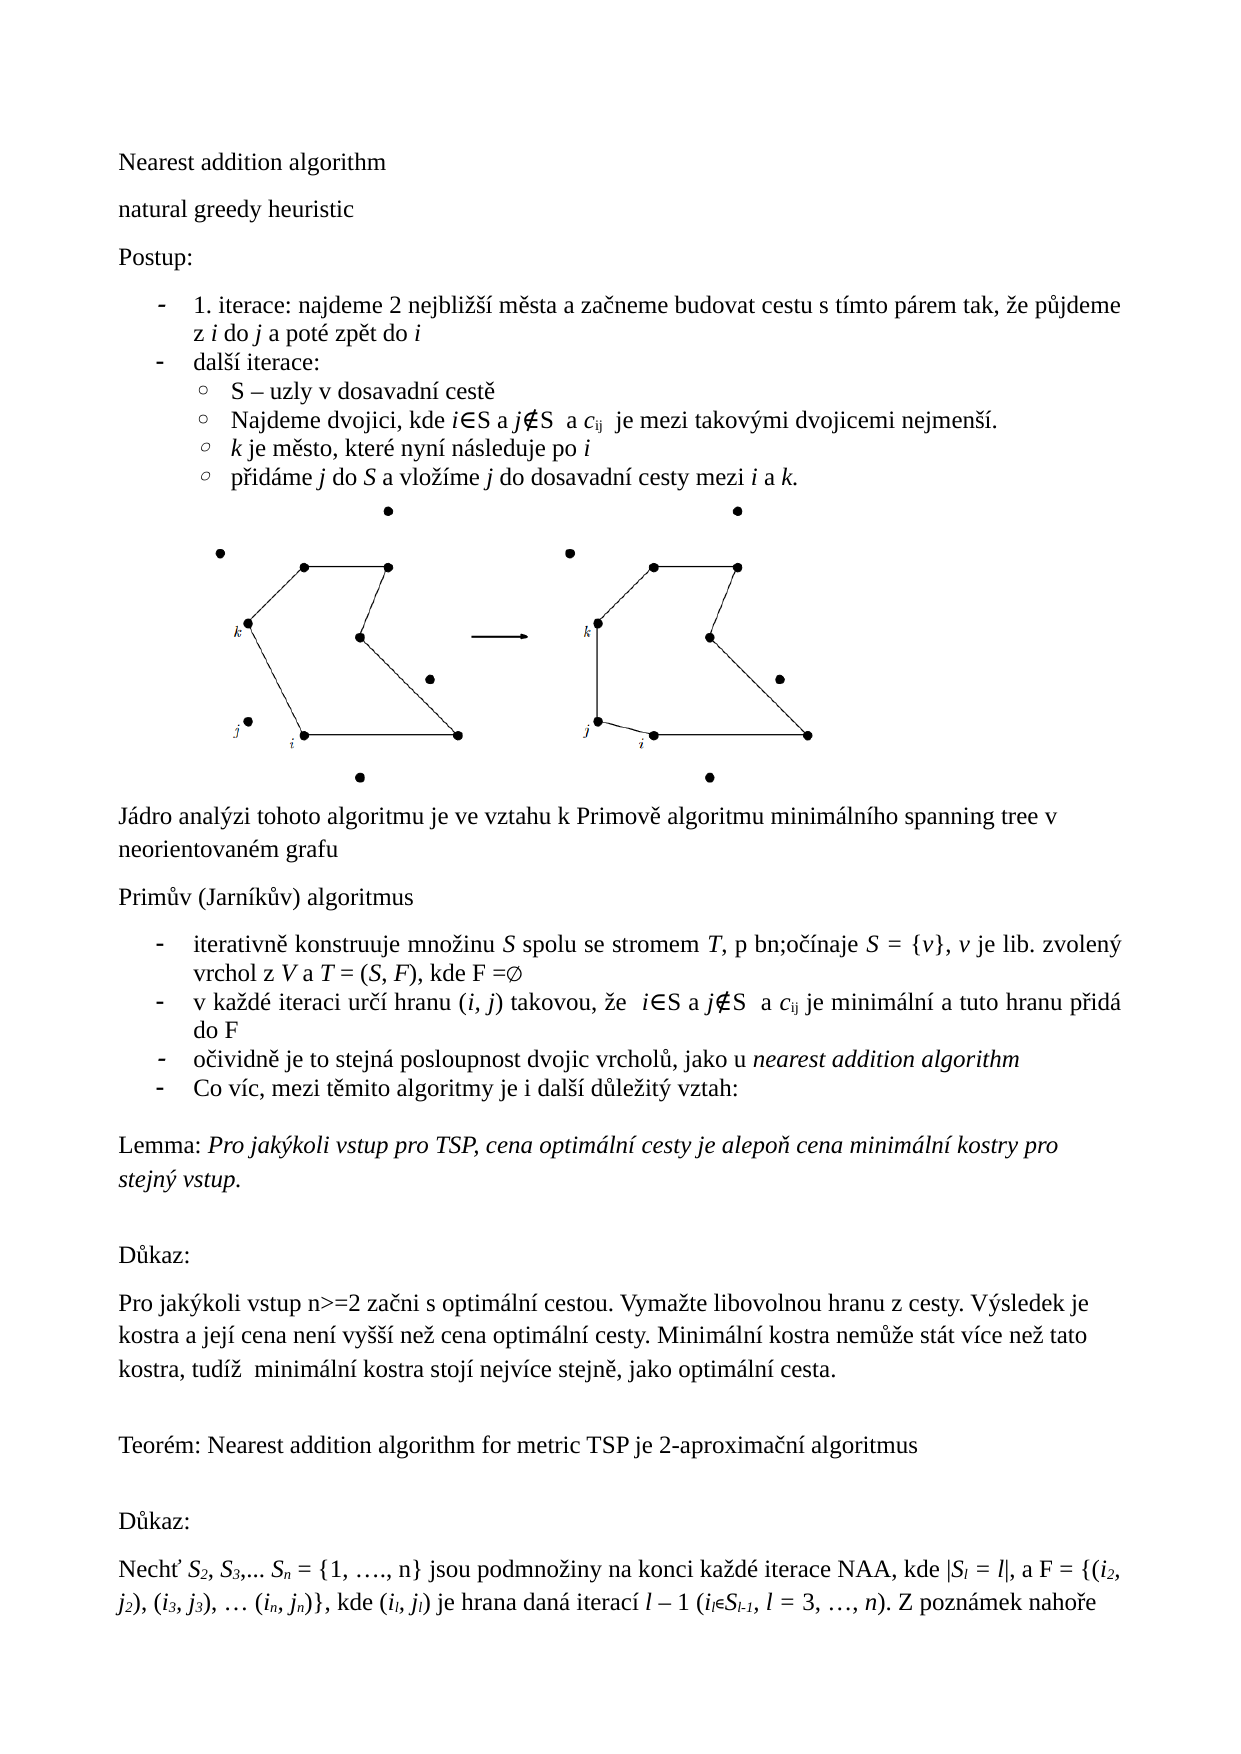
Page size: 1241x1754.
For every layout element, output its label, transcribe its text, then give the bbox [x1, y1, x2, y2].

list v každé iteraci určí hranu (i, j) takovou, že i∈S a j∉S a cij je minimální a tuto hranu přidá do F [156, 987, 1122, 1044]
list Co víc, mezi těmito algoritmy je i další důležitý vztah: [156, 1073, 1122, 1102]
list 1. iterace: najdeme 2 nejbližší města a začneme budovat cestu s tímto párem tak, že půjdeme z i do j a poté zpět do i [156, 290, 1122, 347]
text Teorém: Nearest addition algorithm for metric TSP je 2-aproximační algoritmus [118, 1430, 1122, 1459]
list další iterace: [156, 347, 1122, 376]
text Lemma: Pro jakýkoli vstup pro TSP, cena optimální cesty je alepoň cena minimální kostry pro stejný vstup. [118, 1131, 1122, 1192]
text natural greedy heuristic [118, 194, 1122, 223]
text Nechť S2, S3,... Sn = {1, …., n} jsou podmnožiny na konci každé iterace NAA, kde |Sl = l|, a F = {(i2, j2), (i3, j3), … (in, jn)}, kde (il, jl) je hrana daná iterací l – 1 (il∊Sl-1, l = 3, …, n). Z poznámek nahoře [118, 1554, 1122, 1616]
list přidáme j do S a vložíme j do dosavadní cesty mezi i a k. [193, 462, 1122, 491]
text Jádro analýzi tohoto algoritmu je ve vztahu k Primově algoritmu minimálního spanning tree v neorientovaném grafu [118, 491, 1122, 863]
list očividně je to stejná posloupnost dvojic vrcholů, jako u nearest addition algorithm [156, 1044, 1122, 1073]
text Primův (Jarníkův) algoritmus [118, 882, 1122, 911]
text Postup: [118, 242, 1122, 271]
text Důkaz: [118, 1506, 1122, 1535]
picture [203, 491, 825, 797]
list S – uzly v dosavadní cestě [193, 376, 1122, 405]
text Pro jakýkoli vstup n>=2 začni s optimální cestou. Vymažte libovolnou hranu z cesty. Výsledek je kostra a její cena není vyšší než cena optimální cesty. Minimální kostra nemůže stát více než tato kostra, tudíž minimální kostra stojí nejvíce stejně, jako optimální cesta. [118, 1288, 1122, 1382]
list Najdeme dvojici, kde i∈S a j∉S a cij je mezi takovými dvojicemi nejmenší. [193, 405, 1122, 433]
list k je město, které nyní následuje po i [193, 433, 1122, 462]
list iterativně konstruuje množinu S spolu se stromem T, p bn;očínaje S = {v}, v je lib. zvolený vrchol z V a T = (S, F), kde F =∅ [156, 929, 1122, 987]
text Důkaz: [118, 1240, 1122, 1269]
text Nearest addition algorithm [118, 147, 1122, 176]
